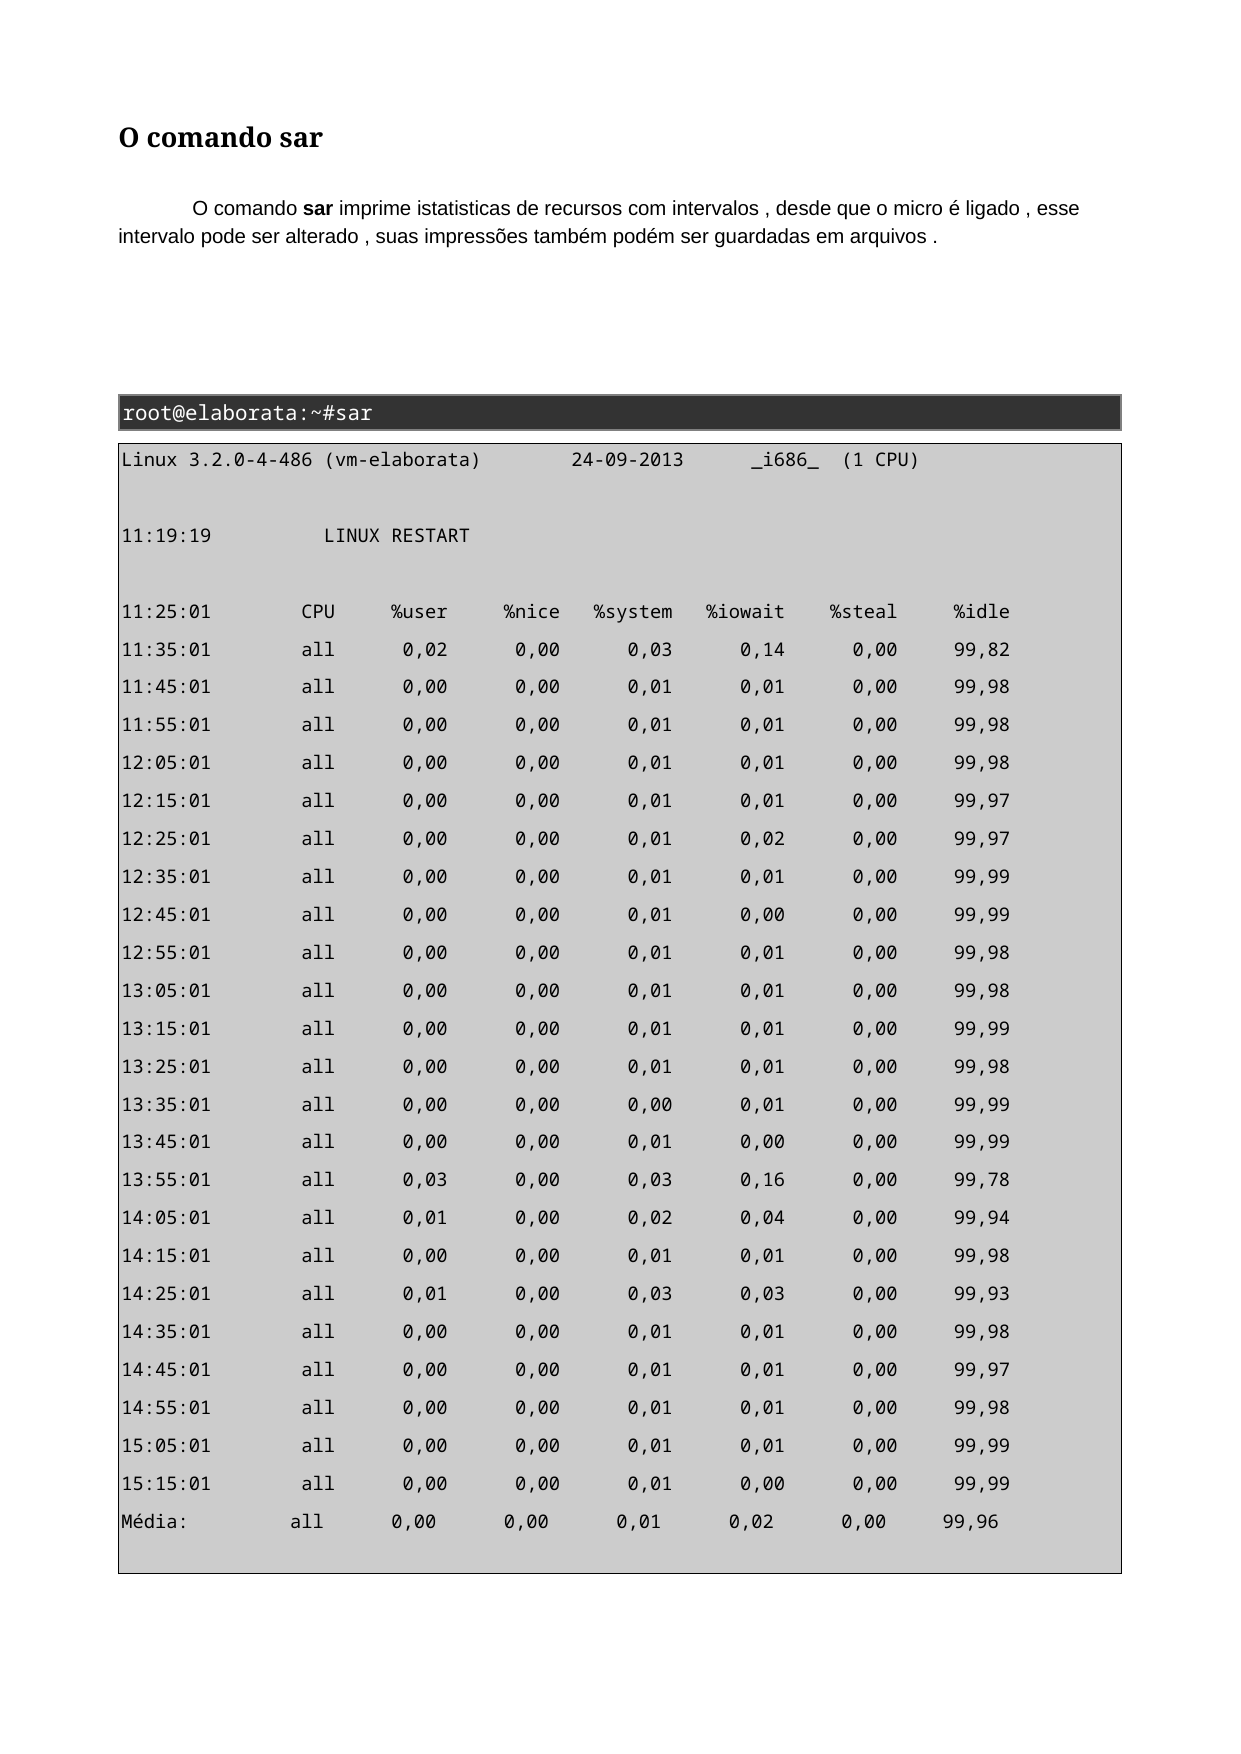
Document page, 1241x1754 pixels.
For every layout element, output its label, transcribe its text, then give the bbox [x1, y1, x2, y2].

text 14:45:01 all 0,00 0,00 0,01 0,01 0,00 99,97 [119, 1353, 1121, 1382]
text 12:35:01 all 0,00 0,00 0,01 0,01 0,00 99,99 [119, 860, 1121, 889]
text 11:45:01 all 0,00 0,00 0,01 0,01 0,00 99,98 [119, 671, 1121, 699]
text 11:19:19 LINUX RESTART [119, 519, 1121, 548]
text 14:25:01 all 0,01 0,00 0,03 0,03 0,00 99,93 [119, 1277, 1121, 1306]
text 11:25:01 CPU %user %nice %system %iowait %steal %idle [119, 595, 1121, 623]
text 12:25:01 all 0,00 0,00 0,01 0,02 0,00 99,97 [119, 822, 1121, 851]
text 13:55:01 all 0,03 0,00 0,03 0,16 0,00 99,78 [119, 1164, 1121, 1192]
text 13:45:01 all 0,00 0,00 0,01 0,00 0,00 99,99 [119, 1126, 1121, 1154]
text O comando sar imprime istatisticas de recursos com intervalos , desde que o micro é ligado , esse intervalo pode ser alterado , suas impressões também podém ser guardadas em arquivos . [118, 196, 1122, 247]
text 12:55:01 all 0,00 0,00 0,01 0,01 0,00 99,98 [119, 936, 1121, 965]
text 13:35:01 all 0,00 0,00 0,00 0,01 0,00 99,99 [119, 1088, 1121, 1116]
text Média: all 0,00 0,00 0,01 0,02 0,00 99,96 [119, 1505, 1121, 1533]
text 11:35:01 all 0,02 0,00 0,03 0,14 0,00 99,82 [119, 633, 1121, 661]
subtitle O comando sar [118, 118, 1122, 155]
text 14:35:01 all 0,00 0,00 0,01 0,01 0,00 99,98 [119, 1315, 1121, 1344]
text 12:15:01 all 0,00 0,00 0,01 0,01 0,00 99,97 [119, 784, 1121, 813]
text Linux 3.2.0-4-486 (vm-elaborata) 24-09-2013 _i686_ (1 CPU) [119, 444, 1121, 472]
text 14:55:01 all 0,00 0,00 0,01 0,01 0,00 99,98 [119, 1391, 1121, 1420]
text 12:45:01 all 0,00 0,00 0,01 0,00 0,00 99,99 [119, 898, 1121, 927]
text 11:55:01 all 0,00 0,00 0,01 0,01 0,00 99,98 [119, 709, 1121, 737]
text 12:05:01 all 0,00 0,00 0,01 0,01 0,00 99,98 [119, 747, 1121, 775]
text 15:15:01 all 0,00 0,00 0,01 0,00 0,00 99,99 [119, 1467, 1121, 1496]
text root@elaborata:~#sar [120, 396, 1120, 429]
text 13:25:01 all 0,00 0,00 0,01 0,01 0,00 99,98 [119, 1050, 1121, 1078]
text 13:05:01 all 0,00 0,00 0,01 0,01 0,00 99,98 [119, 974, 1121, 1003]
text 14:15:01 all 0,00 0,00 0,01 0,01 0,00 99,98 [119, 1239, 1121, 1268]
text 15:05:01 all 0,00 0,00 0,01 0,01 0,00 99,99 [119, 1429, 1121, 1458]
text 14:05:01 all 0,01 0,00 0,02 0,04 0,00 99,94 [119, 1202, 1121, 1230]
text 13:15:01 all 0,00 0,00 0,01 0,01 0,00 99,99 [119, 1012, 1121, 1041]
